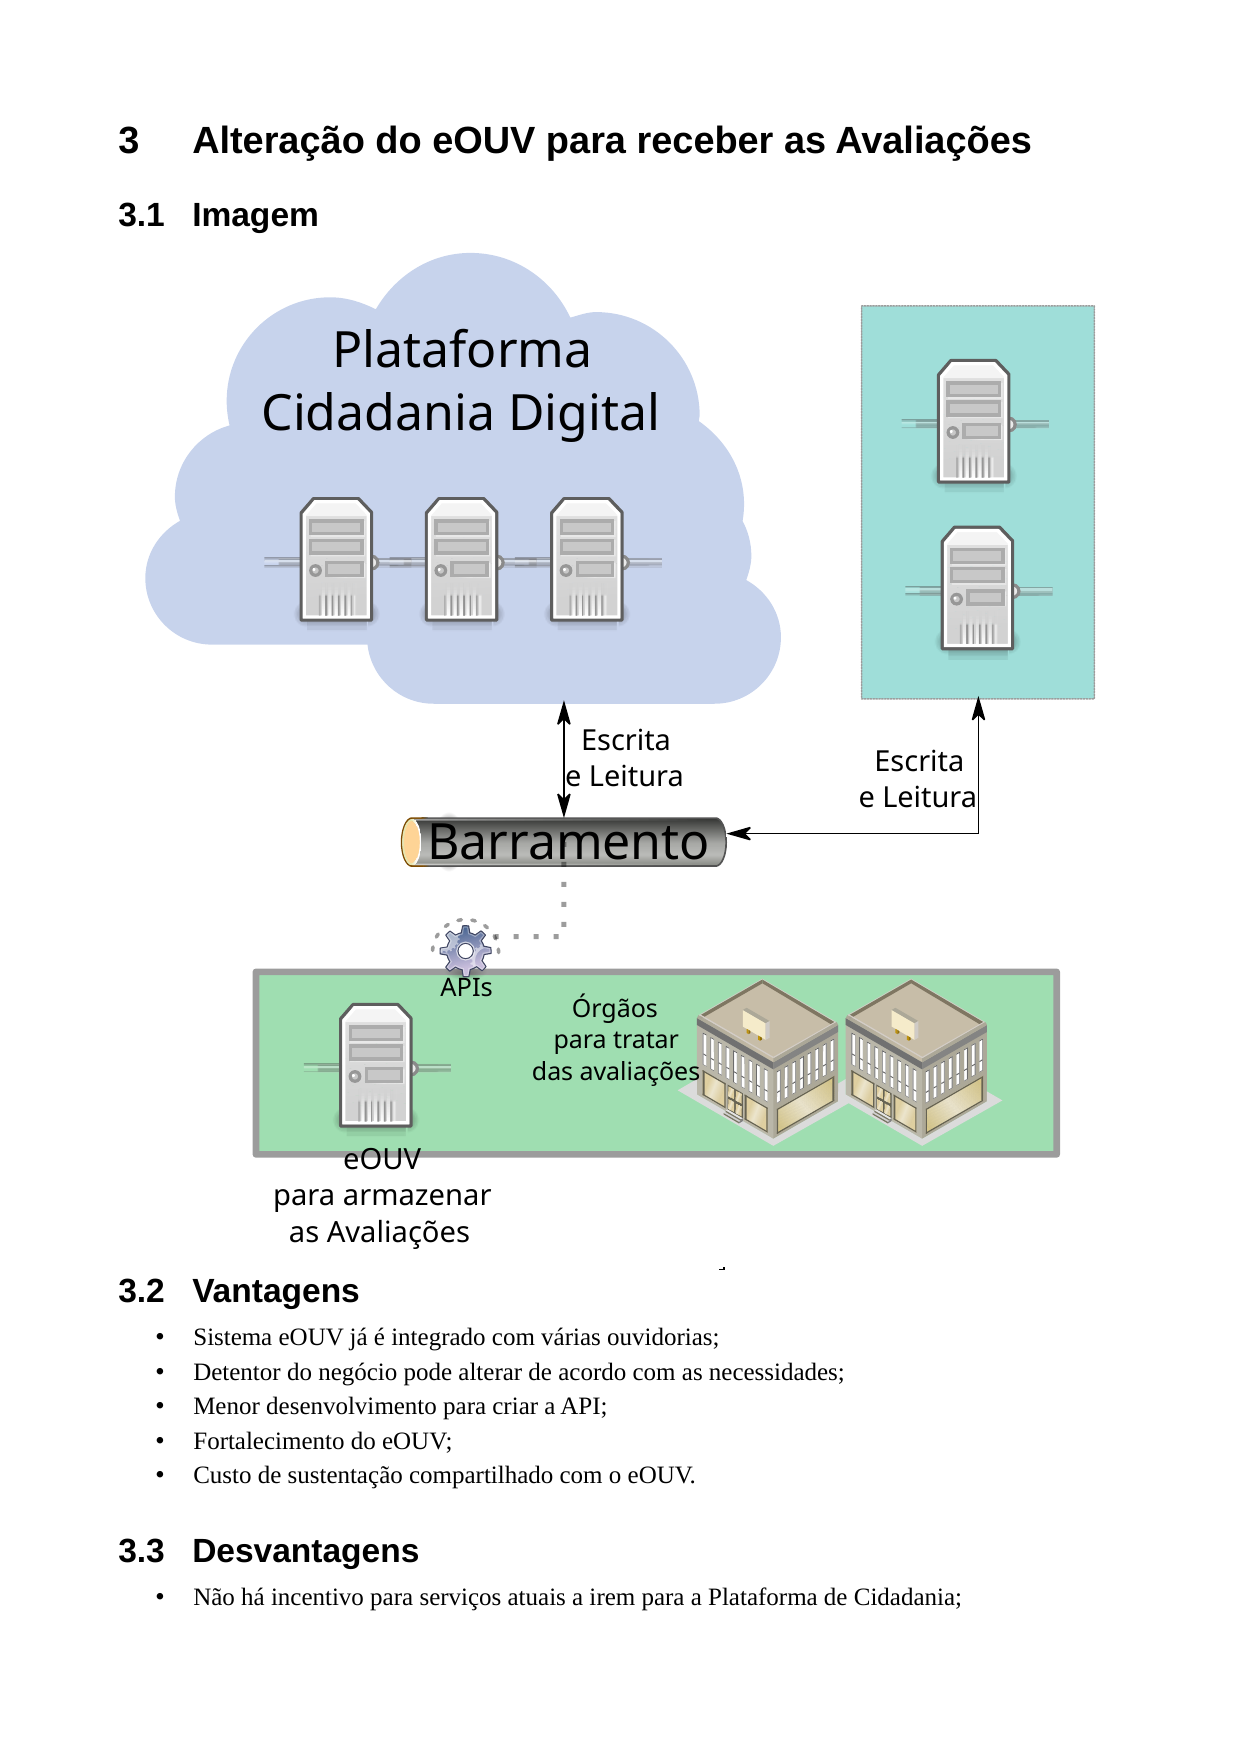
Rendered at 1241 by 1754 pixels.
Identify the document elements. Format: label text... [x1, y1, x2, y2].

subtitle Vantagens [118, 267, 1122, 1310]
list Fortalecimento do eOUV; [156, 1426, 1122, 1455]
list Sistema eOUV já é integrado com várias ouvidorias; [156, 1322, 1122, 1351]
list Custo de sustentação compartilhado com o eOUV. [156, 1460, 1122, 1489]
list Detentor do negócio pode alterar de acordo com as necessidades; [156, 1357, 1122, 1386]
list Não há incentivo para serviços atuais a irem para a Plataforma de Cidadania; [156, 1582, 1122, 1610]
list Menor desenvolvimento para criar a API; [156, 1391, 1122, 1420]
subtitle Alteração do eOUV para receber as Avaliações [118, 118, 1122, 162]
subtitle Imagem [118, 195, 1122, 234]
subtitle Desvantagens [118, 1531, 1122, 1569]
